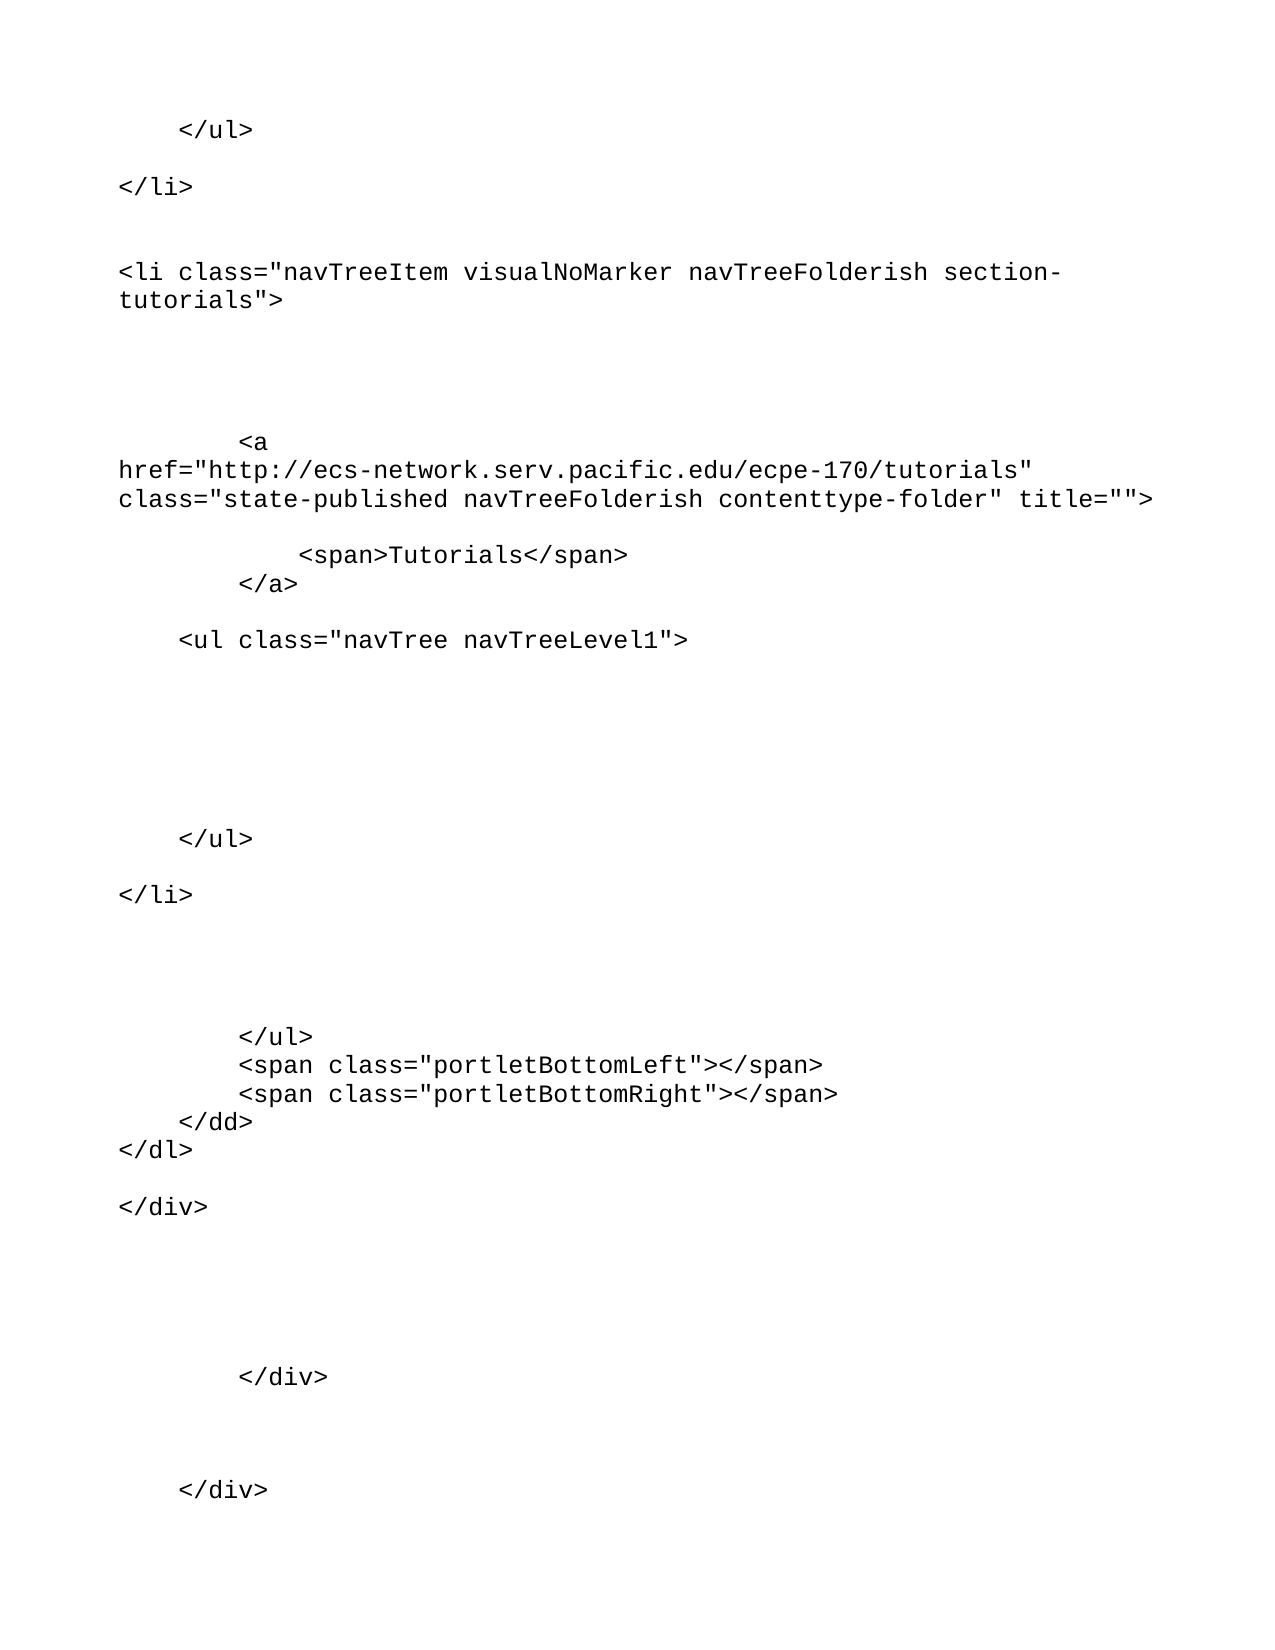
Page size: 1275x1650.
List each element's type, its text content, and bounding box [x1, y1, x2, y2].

text </ul> [118, 118, 1157, 146]
text <span class="portletBottomLeft"></span> [118, 1053, 1157, 1081]
text </div> [118, 1195, 1157, 1223]
text <li class="navTreeItem visualNoMarker navTreeFolderish section-tutorials"> [118, 260, 1157, 316]
text </li> [118, 883, 1157, 911]
text <a href="http://ecs-network.serv.pacific.edu/ecpe-170/tutorials" class="state-published navTreeFolderish contenttype-folder" title=""> [118, 430, 1157, 515]
text </div> [118, 1478, 1157, 1506]
text <ul class="navTree navTreeLevel1"> [118, 628, 1157, 656]
text </dd> [118, 1110, 1157, 1138]
text <span class="portletBottomRight"></span> [118, 1081, 1157, 1110]
text </a> [118, 571, 1157, 600]
text </li> [118, 175, 1157, 203]
text </ul> [118, 1025, 1157, 1053]
text </div> [118, 1365, 1157, 1393]
text <span>Tutorials</span> [118, 543, 1157, 571]
text </ul> [118, 826, 1157, 855]
text </dl> [118, 1138, 1157, 1166]
